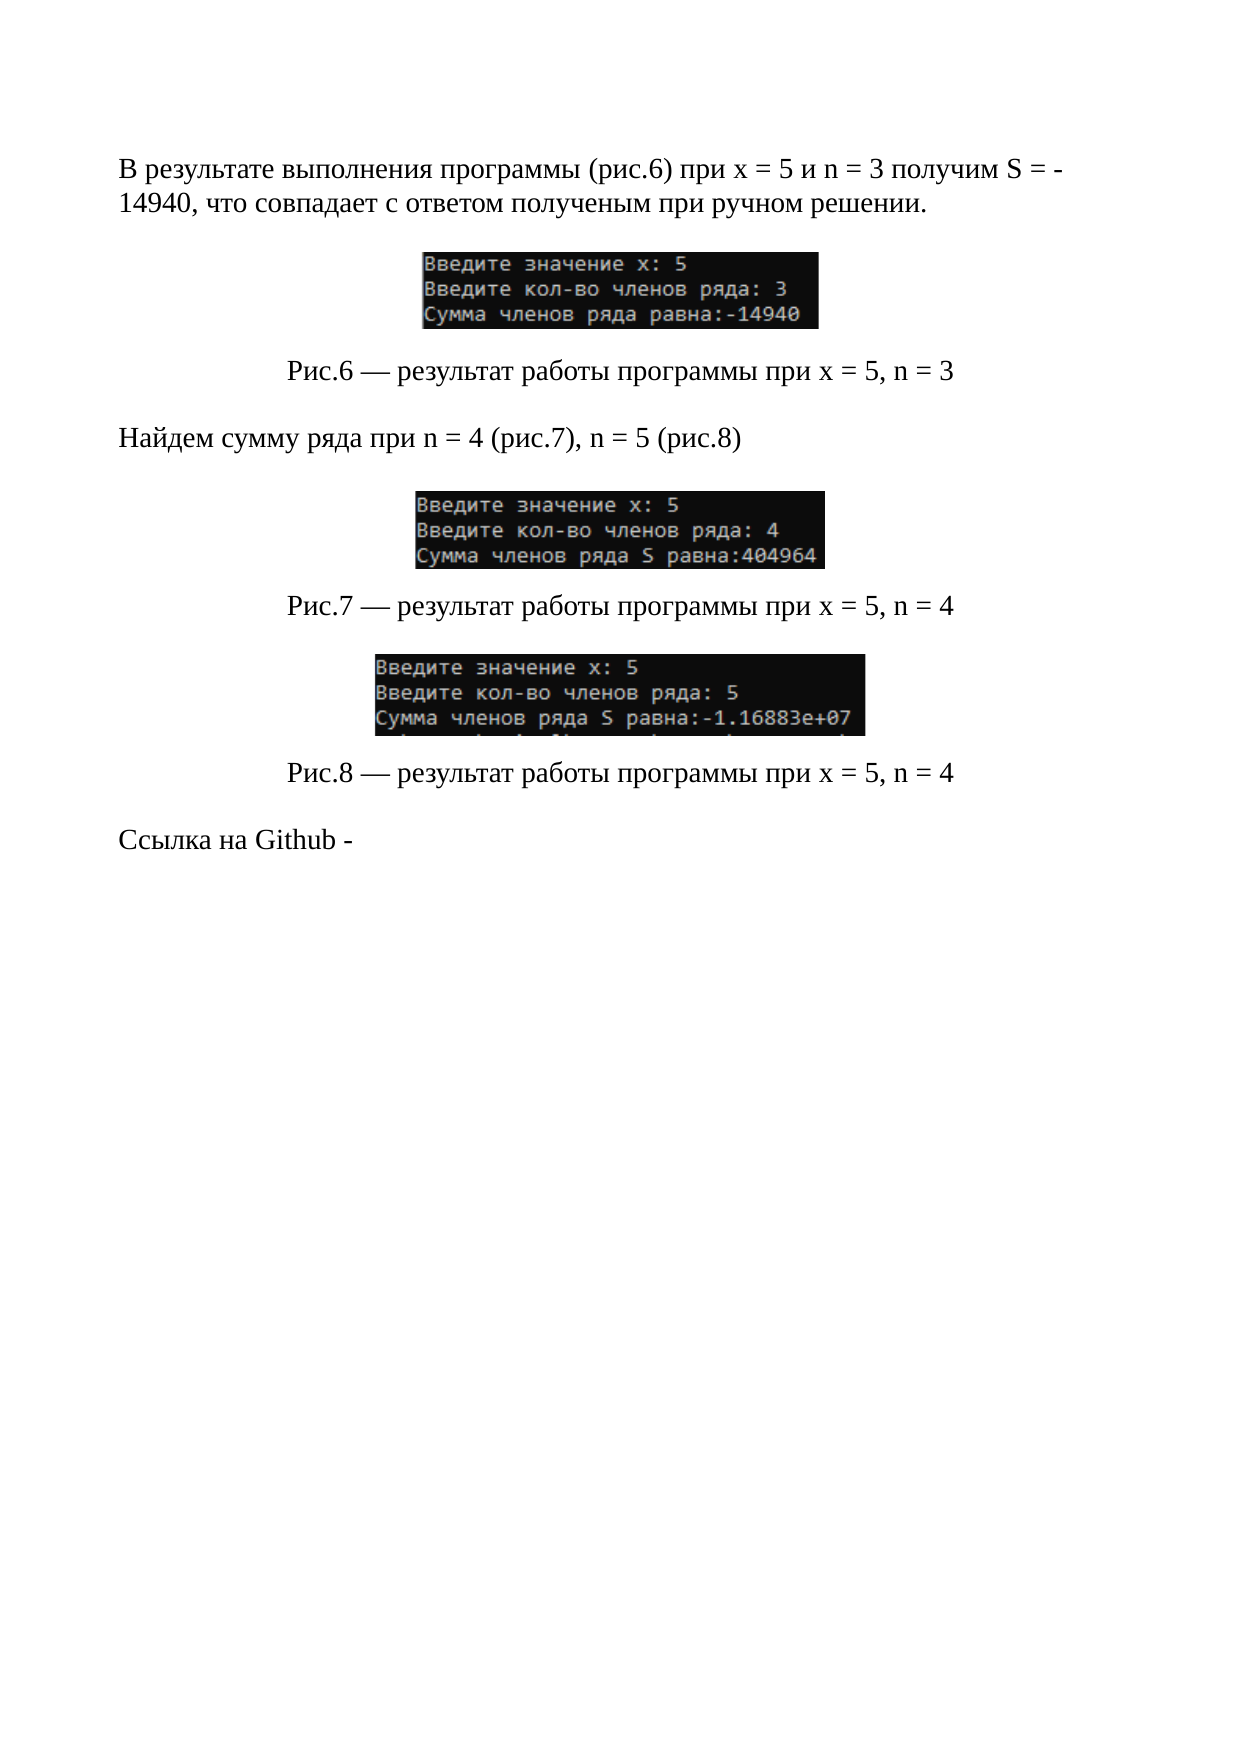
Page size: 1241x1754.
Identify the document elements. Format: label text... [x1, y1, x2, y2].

text Рис.7 — результат работы программы при x = 5, n = 4 [118, 588, 1122, 621]
text Найдем сумму ряда при n = 4 (рис.7), n = 5 (рис.8) [118, 420, 1122, 453]
text В результате выполнения программы (рис.6) при x = 5 и n = 3 получим S = -14940, что совпадает с ответом полученым при ручном решении. [118, 152, 1122, 219]
picture [374, 654, 866, 736]
picture [421, 252, 819, 329]
picture [415, 491, 825, 569]
text Ссылка на Github - [118, 822, 1122, 856]
text Рис.8 — результат работы программы при x = 5, n = 4 [118, 755, 1122, 789]
text Рис.6 — результат работы программы при x = 5, n = 3 [118, 353, 1122, 386]
